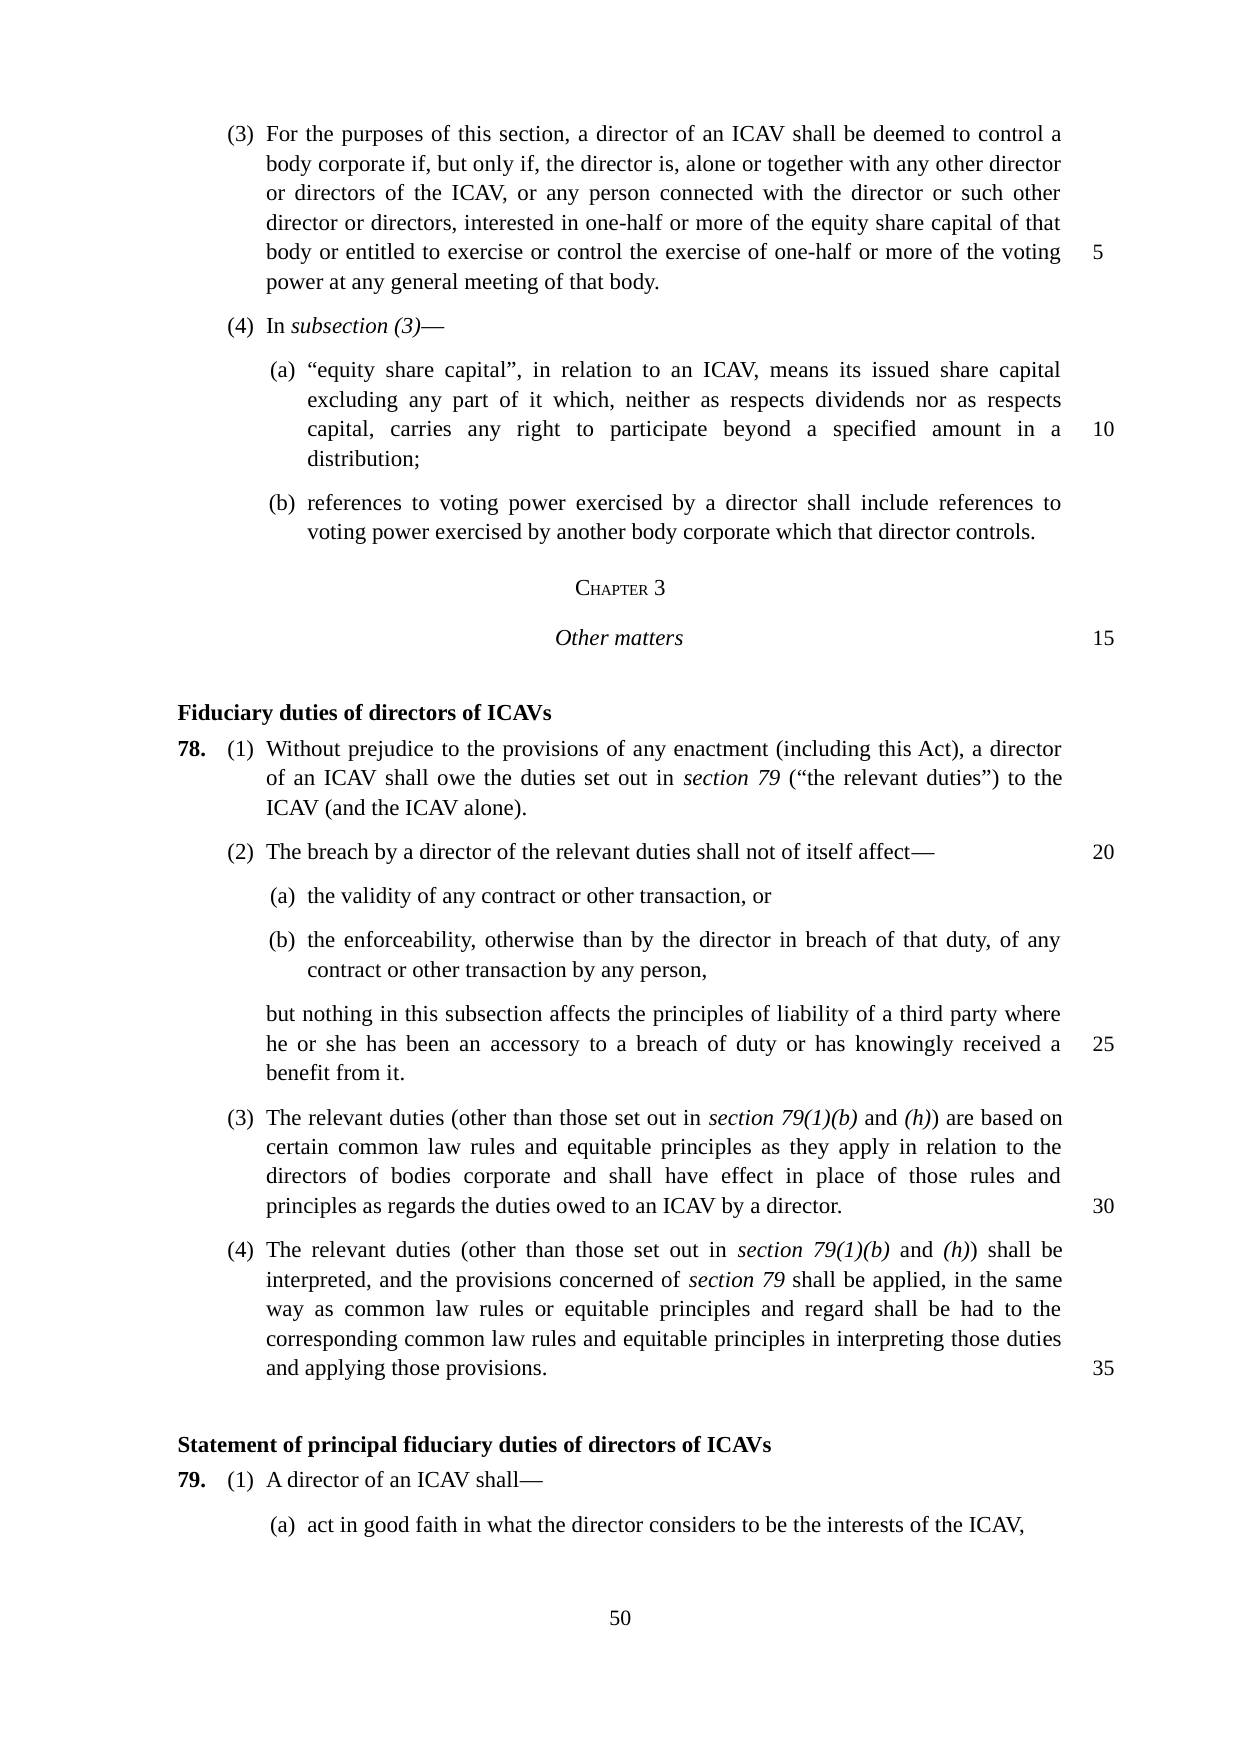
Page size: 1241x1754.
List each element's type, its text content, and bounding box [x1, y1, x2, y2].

text (3) The relevant duties (other than those set out in section 79(1)(b) and (h)) are based on certain common law rules and equitable principles as they apply in relation to the directors of bodies corporate and shall have effect in place of those rules and principles as regards the duties owed to an ICAV by a director. [177, 1101, 1063, 1219]
text (3) For the purposes of this section, a director of an ICAV shall be deemed to control a body corporate if, but only if, the director is, alone or together with any other director or directors of the ICAV, or any person connected with the director or such other director or directors, interested in one-half or more of the equity share capital of that body or entitled to exercise or control the exercise of one-half or more of the voting power at any general meeting of that body. [177, 118, 1063, 295]
text Fiduciary duties of directors of ICAVs [177, 697, 1063, 727]
text but nothing in this subsection affects the principles of liability of a third party where he or she has been an accessory to a breach of duty or has knowingly received a benefit from it. [177, 998, 1063, 1087]
text (4) The relevant duties (other than those set out in section 79(1)(b) and (h)) shall be interpreted, and the provisions concerned of section 79 shall be applied, in the same way as common law rules or equitable principles and regard shall be had to the corresponding common law rules and equitable principles in interpreting those duties and applying those provisions. [177, 1234, 1063, 1381]
text (b) references to voting power exercised by a director shall include references to voting power exercised by another body corporate which that director controls. [177, 487, 1063, 546]
title Other matters [177, 624, 1063, 650]
text Chapter 3 [177, 575, 1063, 601]
text (4) In subsection (3)⁠— [177, 310, 1063, 339]
text (a) “equity share capital”, in relation to an ICAV, means its issued share capital excluding any part of it which, neither as respects dividends nor as respects capital, carries any right to participate beyond a specified amount in a distribution; [177, 354, 1063, 472]
text (2) The breach by a director of the relevant duties shall not of itself affect⁠— [177, 836, 1063, 865]
text (a) act in good faith in what the director considers to be the interests of the ICAV, [177, 1508, 1063, 1538]
text 78. (1) Without prejudice to the provisions of any enactment (including this Act), a director of an ICAV shall owe the duties set out in section 79 (“the relevant duties”) to the ICAV (and the ICAV alone). [177, 733, 1063, 821]
text Statement of principal fiduciary duties of directors of ICAVs [177, 1429, 1063, 1458]
text (a) the validity of any contract or other transaction, or [177, 880, 1063, 909]
text 79. (1) A director of an ICAV shall⁠— [177, 1464, 1063, 1494]
text (b) the enforceability, otherwise than by the director in breach of that duty, of any contract or other transaction by any person, [177, 924, 1063, 983]
